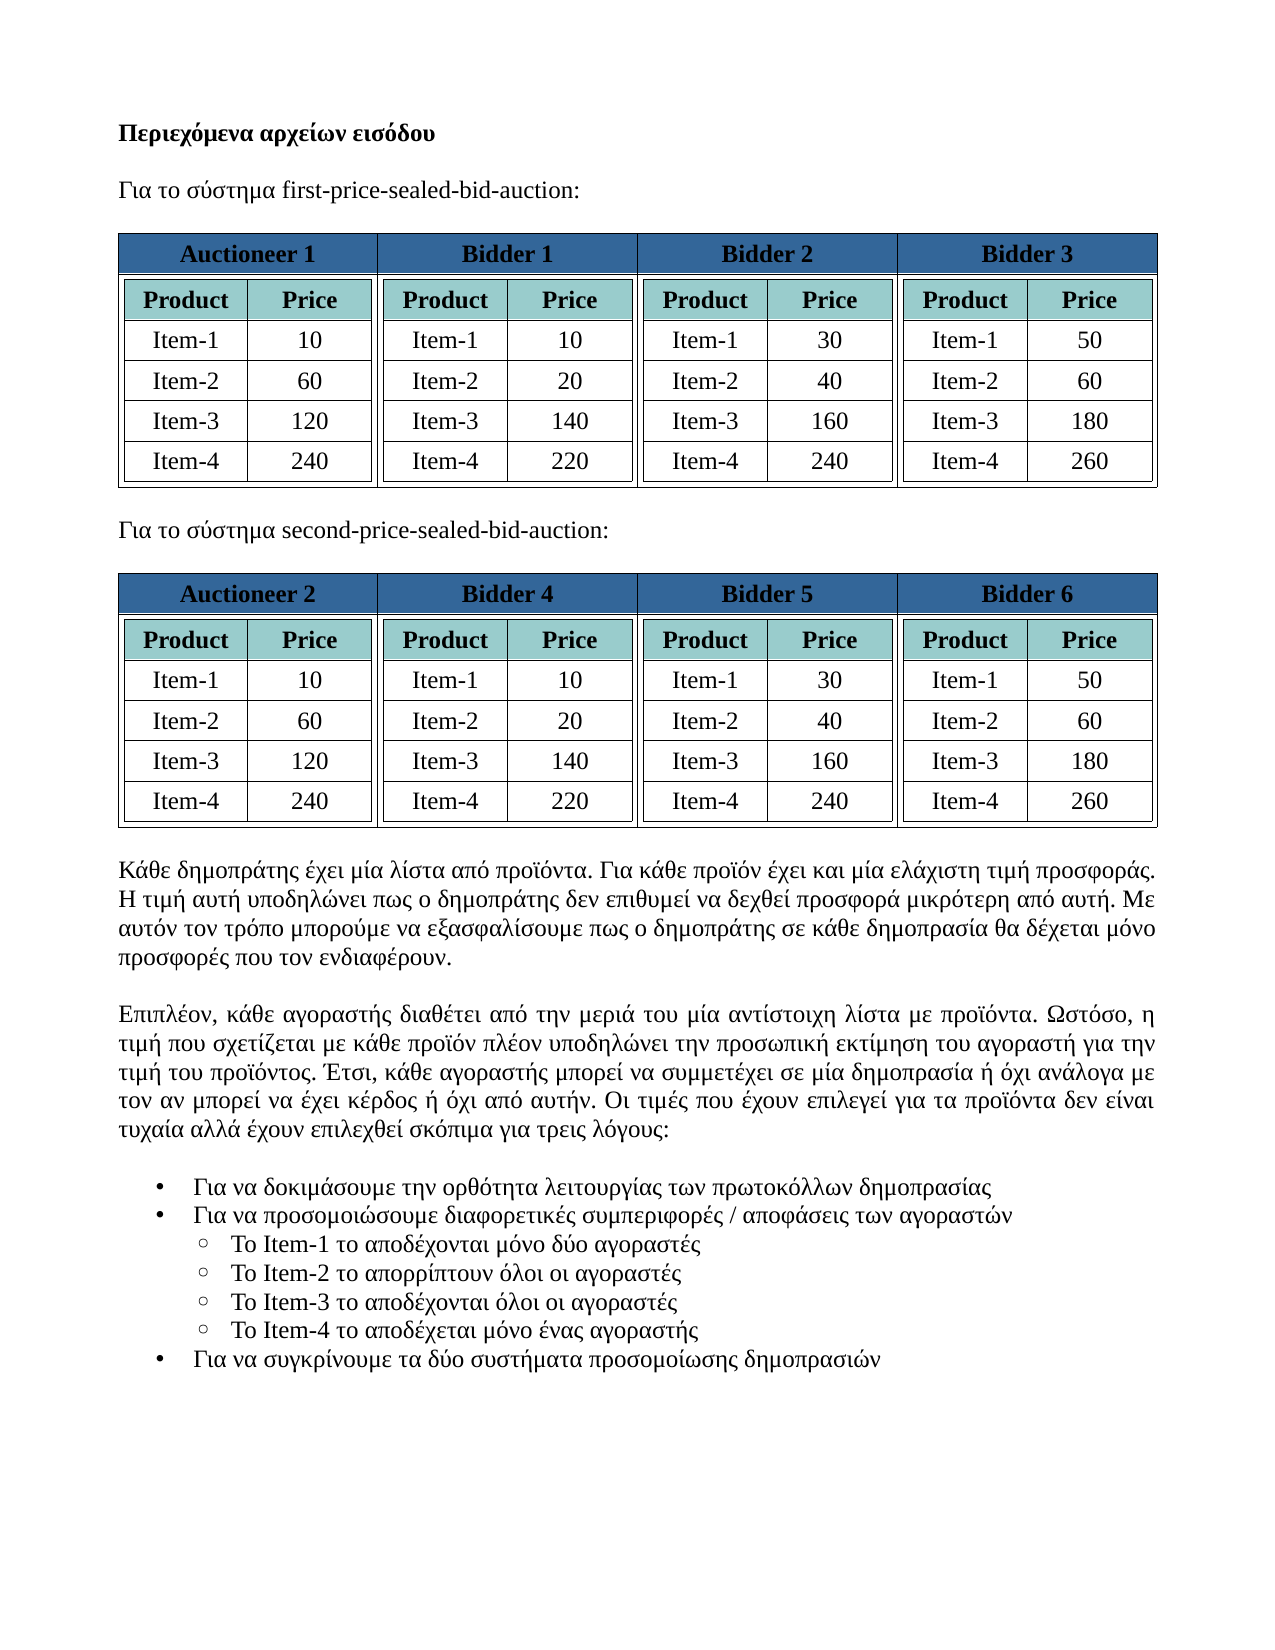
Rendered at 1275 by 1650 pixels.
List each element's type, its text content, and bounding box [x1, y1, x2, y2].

table_cell Item-1 [384, 661, 507, 700]
table_cell [898, 615, 1157, 827]
table_cell Item-3 [384, 401, 507, 441]
table_cell 140 [508, 741, 632, 781]
table_header Product [644, 280, 767, 319]
table_cell Item-3 [125, 401, 247, 441]
table_header Price [508, 620, 632, 659]
list Το Item-1 το αποδέχονται μόνο δύο αγοραστές [193, 1229, 1157, 1258]
table_cell Item-3 [904, 401, 1027, 441]
table_header Product [904, 280, 1027, 319]
table_cell Item-3 [644, 401, 767, 441]
table_cell Item-2 [125, 361, 247, 400]
list Για να δοκιμάσουμε την ορθότητα λειτουργίας των πρωτοκόλλων δημοπρασίας [156, 1172, 1157, 1201]
table_cell Item-4 [644, 782, 767, 821]
table_cell 30 [768, 321, 892, 360]
table_cell Item-4 [904, 782, 1027, 821]
table_cell Item-2 [904, 361, 1027, 400]
list Για να προσομοιώσουμε διαφορετικές συμπεριφορές / αποφάσεις των αγοραστών [156, 1201, 1157, 1229]
table_cell Item-4 [384, 782, 507, 821]
table_cell Item-3 [125, 741, 247, 781]
table_cell 60 [248, 361, 371, 400]
table_header Price [508, 280, 632, 319]
table_header Bidder 1 [378, 234, 637, 273]
list Το Item-3 το αποδέχονται όλοι οι αγοραστές [193, 1287, 1157, 1316]
table_header Price [768, 280, 892, 319]
table_cell 30 [768, 661, 892, 700]
table_cell Item-3 [384, 741, 507, 781]
table_header Bidder 5 [638, 574, 897, 613]
table_cell 220 [508, 782, 632, 821]
list Για να συγκρίνουμε τα δύο συστήματα προσομοίωσης δημοπρασιών [156, 1344, 1157, 1373]
table_header Price [1028, 620, 1152, 659]
table_cell [378, 275, 637, 487]
table_header Auctioneer 2 [119, 574, 377, 613]
table_header Price [1028, 280, 1152, 319]
table_cell 260 [1028, 442, 1152, 481]
table_header Product [125, 620, 247, 659]
table_cell [119, 275, 377, 487]
table_cell 20 [508, 361, 632, 400]
table_cell Item-2 [125, 701, 247, 740]
table_header Product [384, 280, 507, 319]
list Το Item-2 το απορρίπτουν όλοι οι αγοραστές [193, 1258, 1157, 1287]
table_cell 120 [248, 741, 371, 781]
table_cell 220 [508, 442, 632, 481]
text Περιεχόμενα αρχείων εισόδου [118, 118, 1157, 147]
table_cell Item-2 [644, 361, 767, 400]
table_header Price [768, 620, 892, 659]
table_cell Item-1 [125, 661, 247, 700]
table_cell Item-1 [904, 321, 1027, 360]
table_cell 10 [508, 321, 632, 360]
table_cell 60 [1028, 701, 1152, 740]
table_cell 240 [248, 782, 371, 821]
table_cell Item-3 [904, 741, 1027, 781]
table_cell 50 [1028, 661, 1152, 700]
table_cell 180 [1028, 401, 1152, 441]
table_cell Item-1 [125, 321, 247, 360]
table_header Bidder 6 [898, 574, 1157, 613]
table_cell 10 [248, 321, 371, 360]
table_cell [898, 275, 1157, 487]
table_header Auctioneer 1 [119, 234, 377, 273]
table_cell Item-1 [384, 321, 507, 360]
table_cell 60 [1028, 361, 1152, 400]
table_cell 160 [768, 401, 892, 441]
table_cell 180 [1028, 741, 1152, 781]
text Για το σύστημα second-price-sealed-bid-auction: [118, 516, 1157, 544]
table_header Price [248, 280, 371, 319]
table_header Product [125, 280, 247, 319]
table_cell Item-4 [125, 442, 247, 481]
table_header Bidder 3 [898, 234, 1157, 273]
table_header Product [904, 620, 1027, 659]
table_cell Item-1 [644, 321, 767, 360]
table_header Bidder 2 [638, 234, 897, 273]
table_cell [638, 615, 897, 827]
table_cell Item-3 [644, 741, 767, 781]
table_cell 120 [248, 401, 371, 441]
table_cell 60 [248, 701, 371, 740]
table_cell 20 [508, 701, 632, 740]
table_cell 160 [768, 741, 892, 781]
table_cell 240 [768, 442, 892, 481]
list Το Item-4 το αποδέχεται μόνο ένας αγοραστής [193, 1316, 1157, 1344]
table_cell 260 [1028, 782, 1152, 821]
table_cell Item-4 [384, 442, 507, 481]
table_cell Item-2 [644, 701, 767, 740]
table_cell Item-2 [904, 701, 1027, 740]
table_cell Item-4 [125, 782, 247, 821]
table_cell Item-4 [904, 442, 1027, 481]
text Επιπλέον, κάθε αγοραστής διαθέτει από την μεριά του μία αντίστοιχη λίστα με προϊόντα. Ωστόσο, η τιμή που σχετίζεται με κάθε προϊόν πλέον υποδηλώνει την προσωπική εκτίμηση του αγοραστή για την τιμή του προϊόντος. Έτσι, κάθε αγοραστής μπορεί να συμμετέχει σε μία δημοπρασία ή όχι ανάλογα με τον αν μπορεί να έχει κέρδος ή όχι από αυτήν. Οι τιμές που έχουν επιλεγεί για τα προϊόντα δεν είναι τυχαία αλλά έχουν επιλεχθεί σκόπιμα για τρεις λόγους: [118, 999, 1157, 1143]
table_header Price [248, 620, 371, 659]
table_cell [119, 615, 377, 827]
table_cell 40 [768, 701, 892, 740]
table_header Bidder 4 [378, 574, 637, 613]
table_cell 10 [248, 661, 371, 700]
table_cell Item-4 [644, 442, 767, 481]
table_cell 40 [768, 361, 892, 400]
table_cell [638, 275, 897, 487]
table_cell 140 [508, 401, 632, 441]
table_cell Item-1 [904, 661, 1027, 700]
table_cell 240 [248, 442, 371, 481]
table_cell 50 [1028, 321, 1152, 360]
table_cell 10 [508, 661, 632, 700]
text Για το σύστημα first-price-sealed-bid-auction: [118, 176, 1157, 204]
table_cell Item-1 [644, 661, 767, 700]
table_cell Item-2 [384, 361, 507, 400]
table_cell [378, 615, 637, 827]
table_header Product [644, 620, 767, 659]
table_cell Item-2 [384, 701, 507, 740]
text Κάθε δημοπράτης έχει μία λίστα από προϊόντα. Για κάθε προϊόν έχει και μία ελάχιστη τιμή προσφοράς. Η τιμή αυτή υποδηλώνει πως ο δημοπράτης δεν επιθυμεί να δεχθεί προσφορά μικρότερη από αυτή. Με αυτόν τον τρόπο μπορούμε να εξασφαλίσουμε πως ο δημοπράτης σε κάθε δημοπρασία θα δέχεται μόνο προσφορές που τον ενδιαφέρουν. [118, 856, 1157, 971]
table_header Product [384, 620, 507, 659]
table_cell 240 [768, 782, 892, 821]
